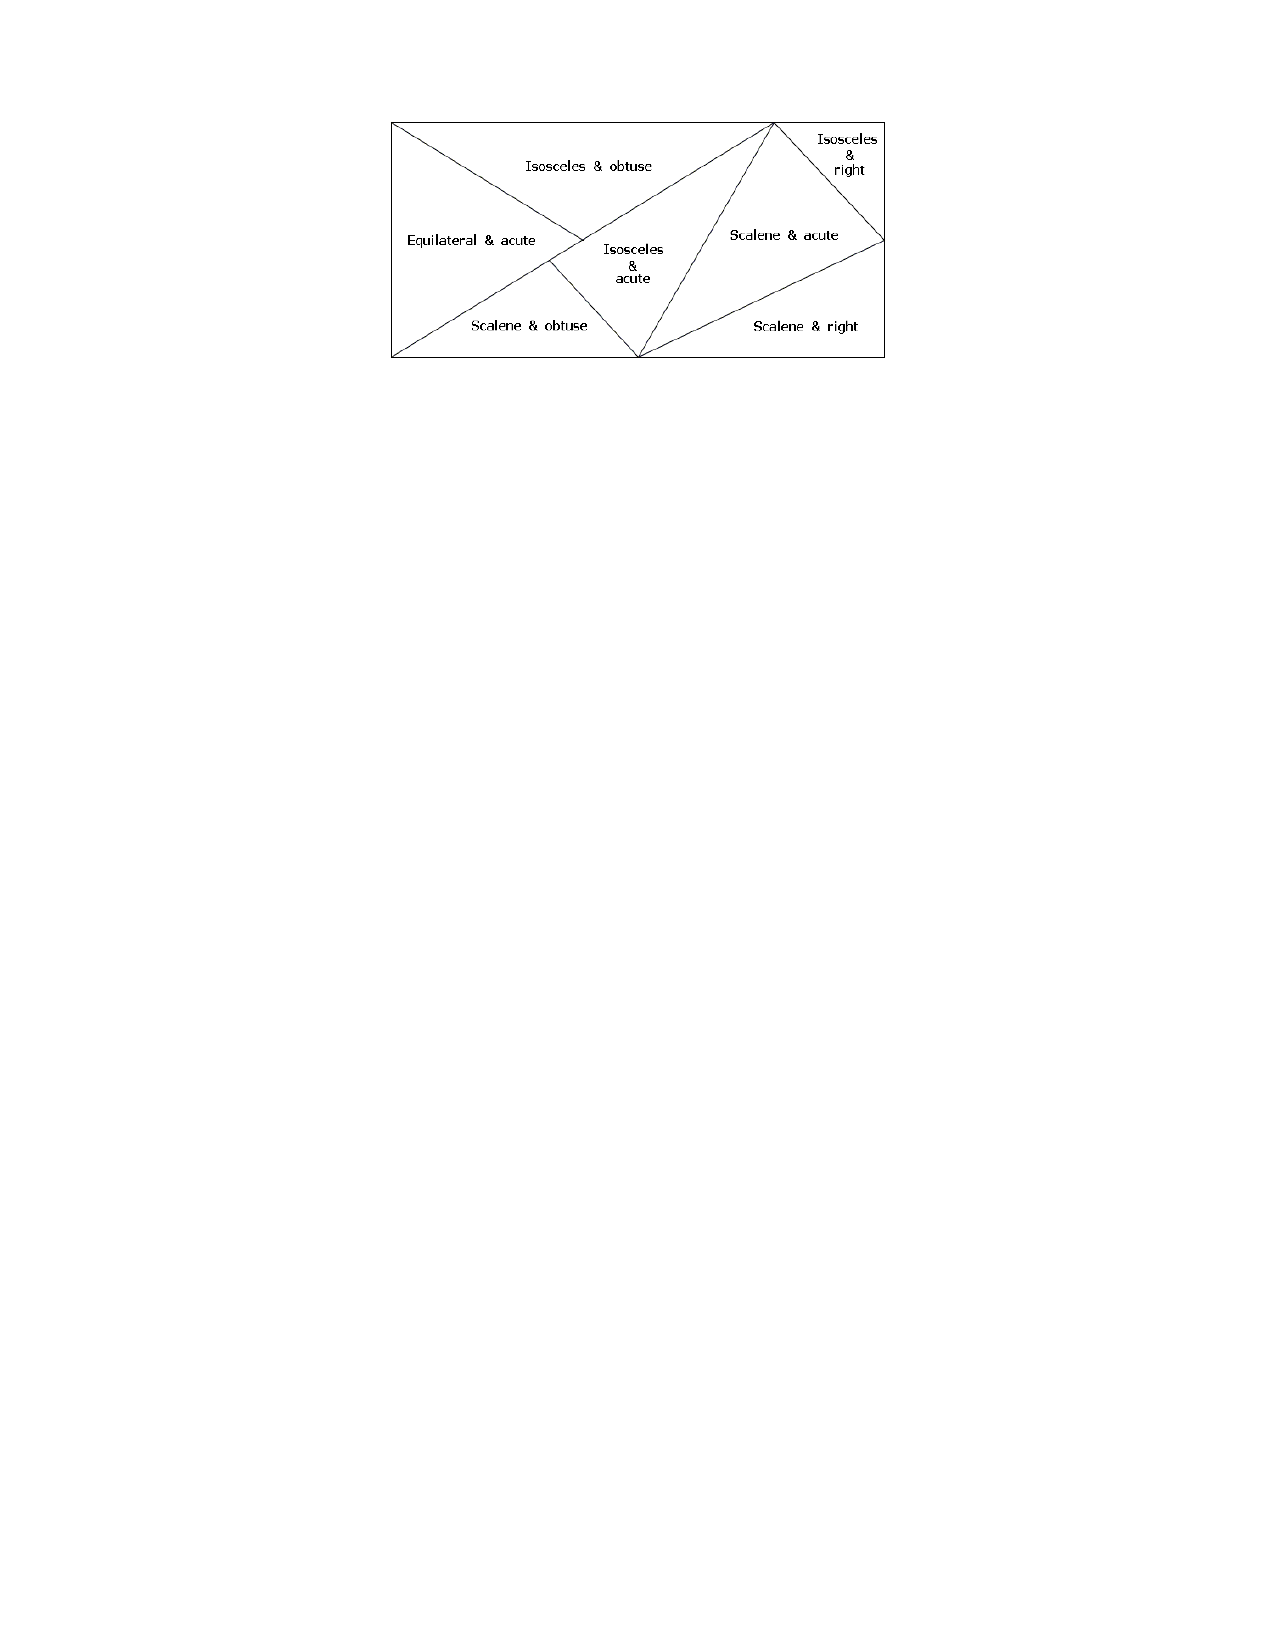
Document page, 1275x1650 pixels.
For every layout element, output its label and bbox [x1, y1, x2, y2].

picture [388, 118, 887, 359]
